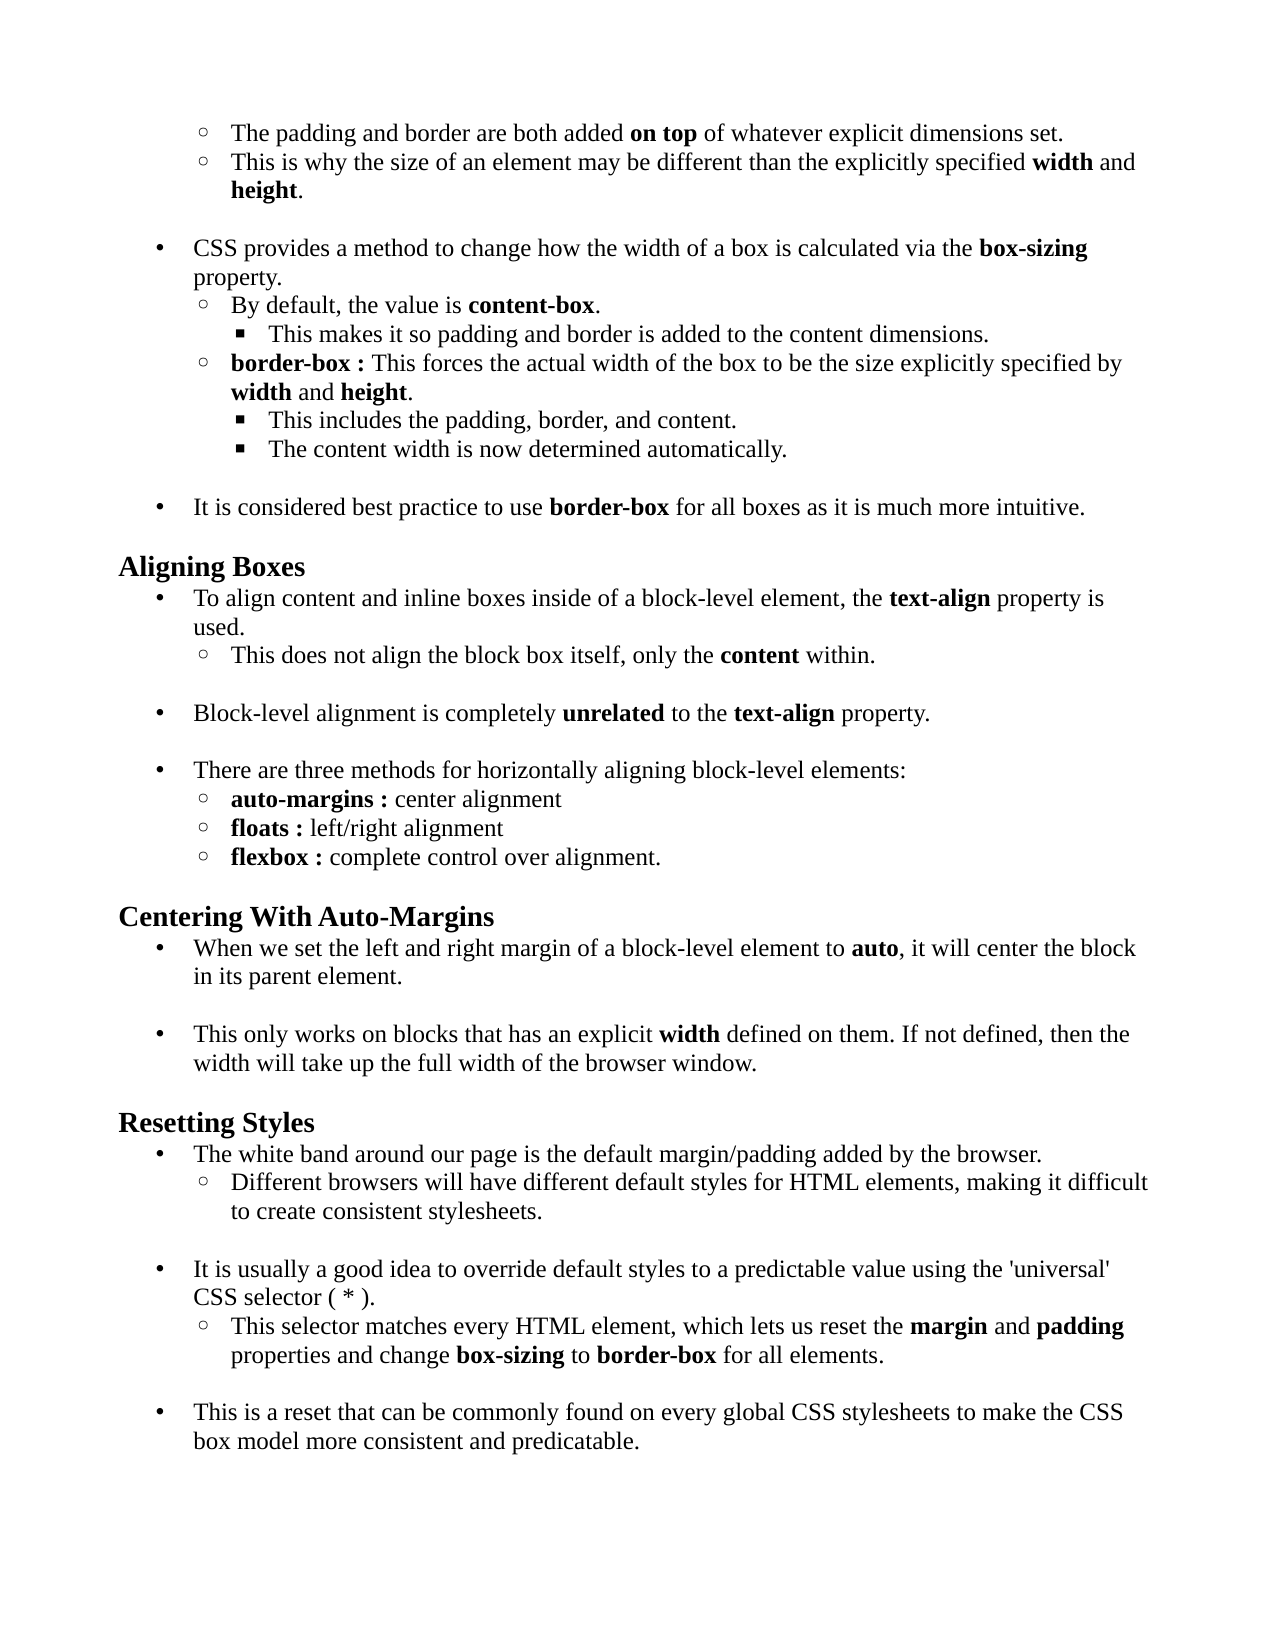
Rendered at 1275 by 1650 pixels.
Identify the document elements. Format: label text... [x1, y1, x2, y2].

list The white band around our page is the default margin/padding added by the browser. [156, 1139, 1157, 1167]
list This is a reset that can be commonly found on every global CSS stylesheets to make the CSS box model more consistent and predicatable. [156, 1397, 1157, 1455]
list This is why the size of an element may be different than the explicitly specified width and height. [193, 147, 1157, 204]
list When we set the left and right margin of a block-level element to auto, it will center the block in its parent element. [156, 933, 1157, 990]
list floats : left/right alignment [193, 813, 1157, 842]
text Aligning Boxes [118, 549, 1157, 583]
list The content width is now determined automatically. [231, 434, 1157, 463]
list To align content and inline boxes inside of a block-level element, the text-align property is used. [156, 583, 1157, 640]
list Block-level alignment is completely unrelated to the text-align property. [156, 698, 1157, 727]
text Resetting Styles [118, 1105, 1157, 1139]
list flexbox : complete control over alignment. [193, 842, 1157, 870]
list This selector matches every HTML element, which lets us reset the margin and padding properties and change box-sizing to border-box for all elements. [193, 1311, 1157, 1369]
list Different browsers will have different default styles for HTML elements, making it difficult to create consistent stylesheets. [193, 1167, 1157, 1225]
list It is usually a good idea to override default styles to a predictable value using the 'universal' CSS selector ( * ). [156, 1254, 1157, 1311]
list There are three methods for horizontally aligning block-level elements: [156, 755, 1157, 784]
list auto-margins : center alignment [193, 784, 1157, 813]
list CSS provides a method to change how the width of a box is calculated via the box-sizing property. [156, 233, 1157, 291]
list border-box : This forces the actual width of the box to be the size explicitly specified by width and height. [193, 348, 1157, 406]
list This includes the padding, border, and content. [231, 406, 1157, 434]
list This only works on blocks that has an explicit width defined on them. If not defined, then the width will take up the full width of the browser window. [156, 1019, 1157, 1076]
list This does not align the block box itself, only the content within. [193, 640, 1157, 669]
text Centering With Auto-Margins [118, 899, 1157, 933]
list By default, the value is content-box. [193, 291, 1157, 319]
list It is considered best practice to use border-box for all boxes as it is much more intuitive. [156, 492, 1157, 521]
list The padding and border are both added on top of whatever explicit dimensions set. [193, 118, 1157, 147]
list This makes it so padding and border is added to the content dimensions. [231, 319, 1157, 348]
